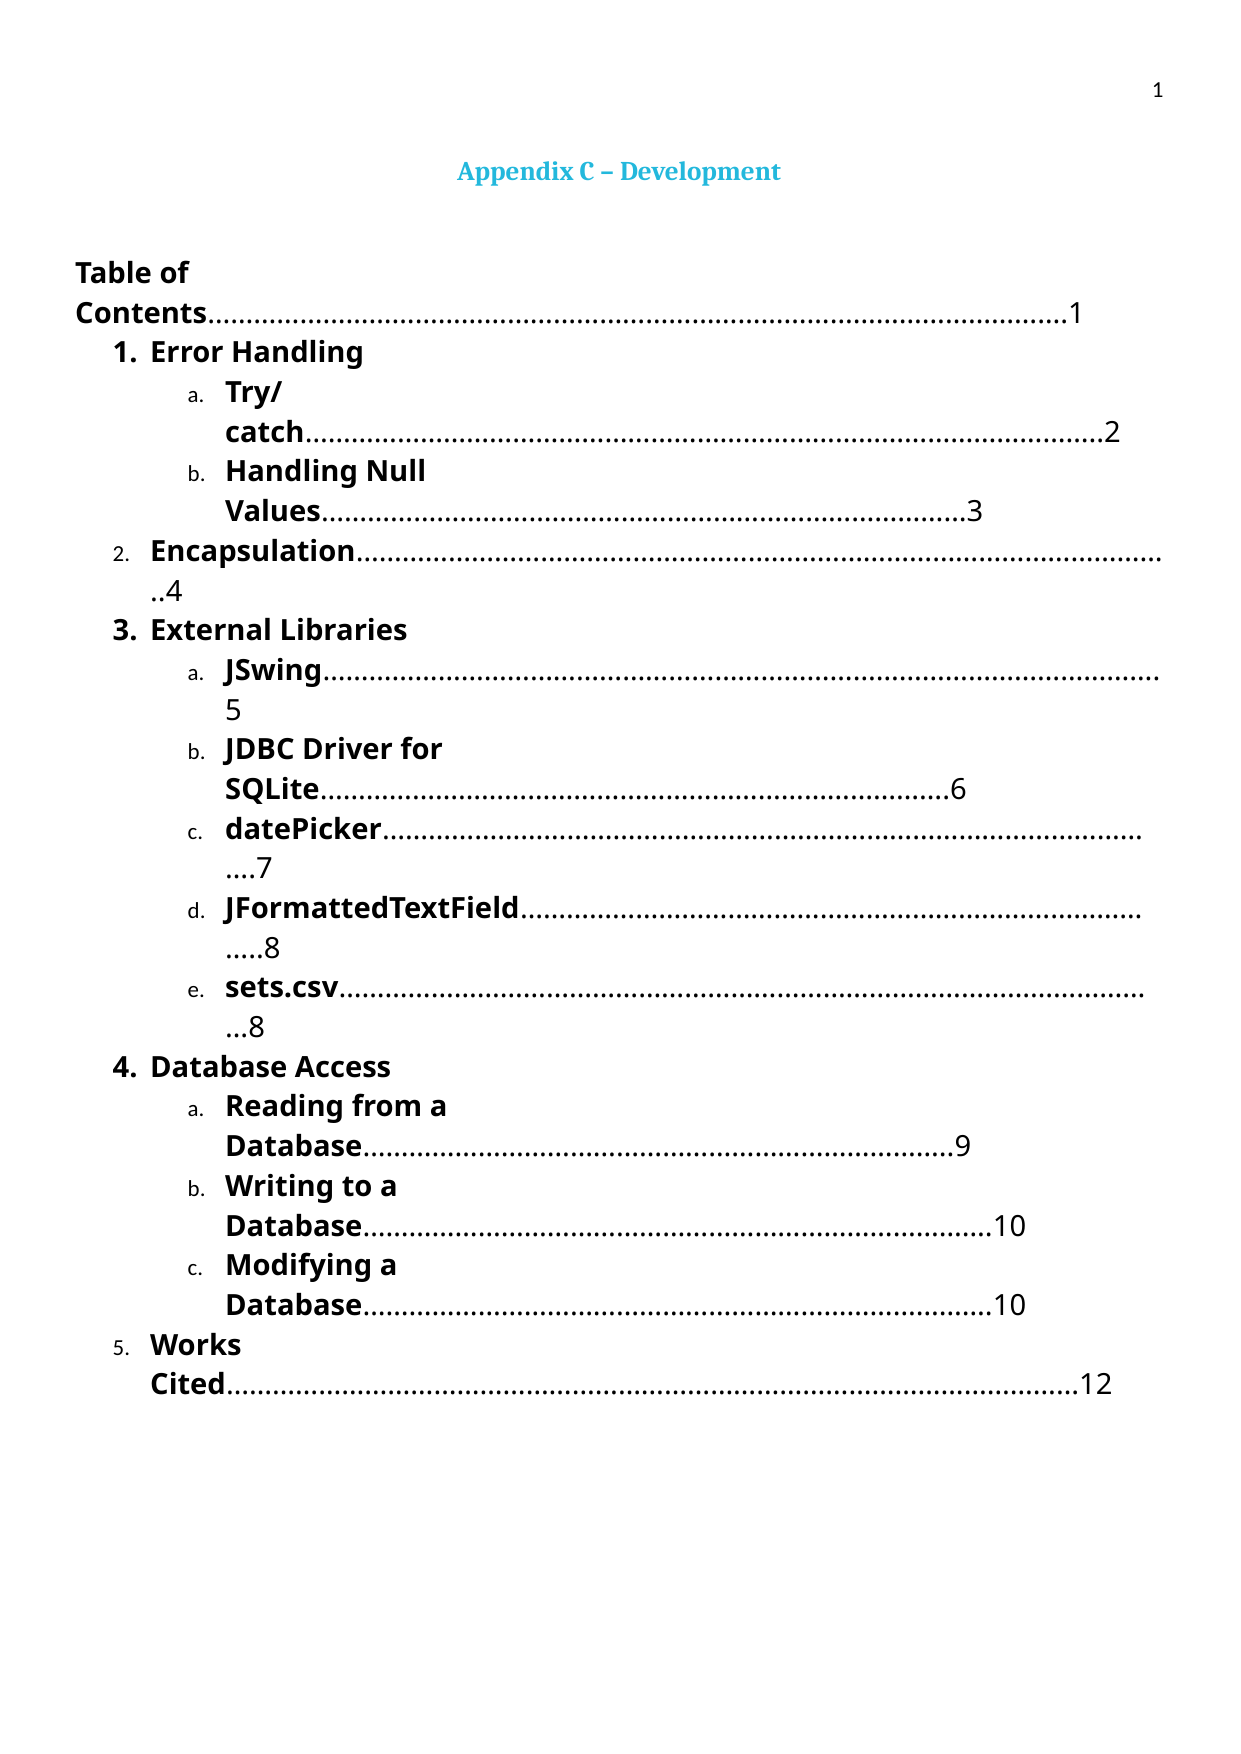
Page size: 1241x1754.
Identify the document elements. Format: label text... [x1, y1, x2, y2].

list Writing to a Database……………………………………………………………………….10 [187, 1165, 1163, 1244]
list External Libraries [112, 609, 1163, 649]
list JDBC Driver for SQLite……………………………………………………………………….6 [187, 728, 1163, 808]
list Modifying a Database……………………………………………………………………….10 [187, 1244, 1163, 1324]
list Error Handling [112, 332, 1163, 371]
list Try/catch…………………………………………………………………………………………..2 [187, 371, 1163, 451]
list Encapsulation……………………………………………………………………………………………..4 [112, 530, 1163, 609]
list Database Access [112, 1046, 1163, 1086]
list datePicker………………………………………………………………………………………….7 [187, 808, 1163, 887]
list Reading from a Database…………………………………………………………………..9 [187, 1086, 1163, 1165]
list Handling Null Values…………………………………………………………………………3 [187, 451, 1163, 530]
text Table of Contents………………………………………………………………………………………………….1 [75, 252, 1163, 332]
list sets.csv………………………………………………………………………………………………8 [187, 967, 1163, 1046]
list JFormattedTextField…………………………………………………………………………..8 [187, 887, 1163, 967]
list Works Cited…………………………………………………………………………………………………12 [112, 1324, 1163, 1403]
text Appendix C – Development [75, 156, 1163, 187]
list JSwing……………………………………………………………………………………………….5 [187, 649, 1163, 728]
